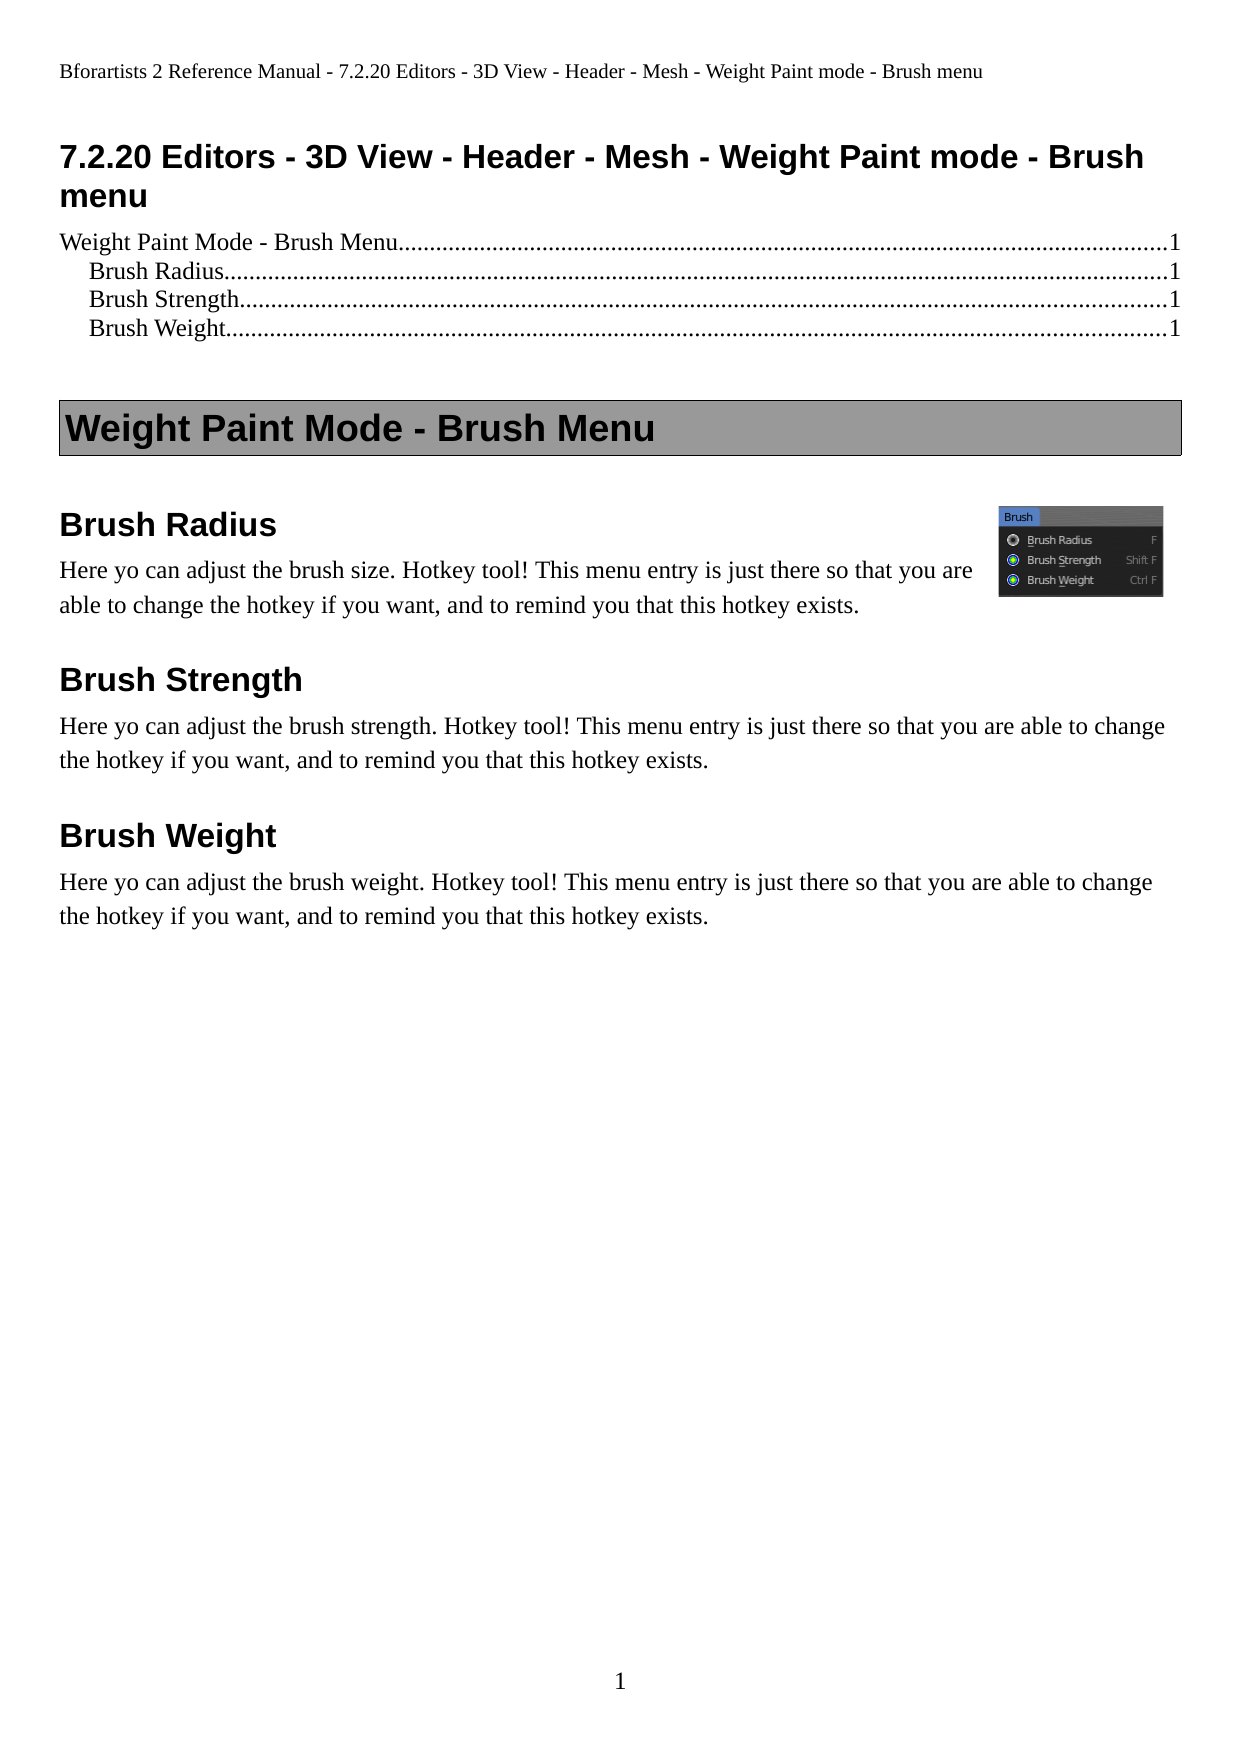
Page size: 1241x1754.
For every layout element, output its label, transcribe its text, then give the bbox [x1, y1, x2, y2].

subtitle Brush Strength [59, 660, 1181, 698]
subtitle Brush Weight [59, 815, 1181, 854]
text Here yo can adjust the brush strength. Hotkey tool! This menu entry is just there so that you are able to change the hotkey if you want, and to remind you that this hotkey exists. [59, 711, 1181, 774]
text Here yo can adjust the brush weight. Hotkey tool! This menu entry is just there so that you are able to change the hotkey if you want, and to remind you that this hotkey exists. [59, 867, 1181, 930]
subtitle 7.2.20 Editors - 3D View - Header - Mesh - Weight Paint mode - Brush menu [59, 138, 1181, 214]
picture [998, 506, 1164, 597]
text Brush Weight 1 [88, 313, 1181, 342]
subtitle Brush Radius [59, 504, 1181, 543]
text Brush Radius 1 [88, 256, 1181, 284]
text Brush Strength 1 [88, 284, 1181, 313]
table_header Weight Paint Mode - Brush Menu [60, 401, 1181, 455]
text Here yo can adjust the brush size. Hotkey tool! This menu entry is just there so that you are able to change the hotkey if you want, and to remind you that this hotkey exists. [59, 556, 1181, 619]
text Weight Paint Mode - Brush Menu 1 [59, 227, 1181, 256]
